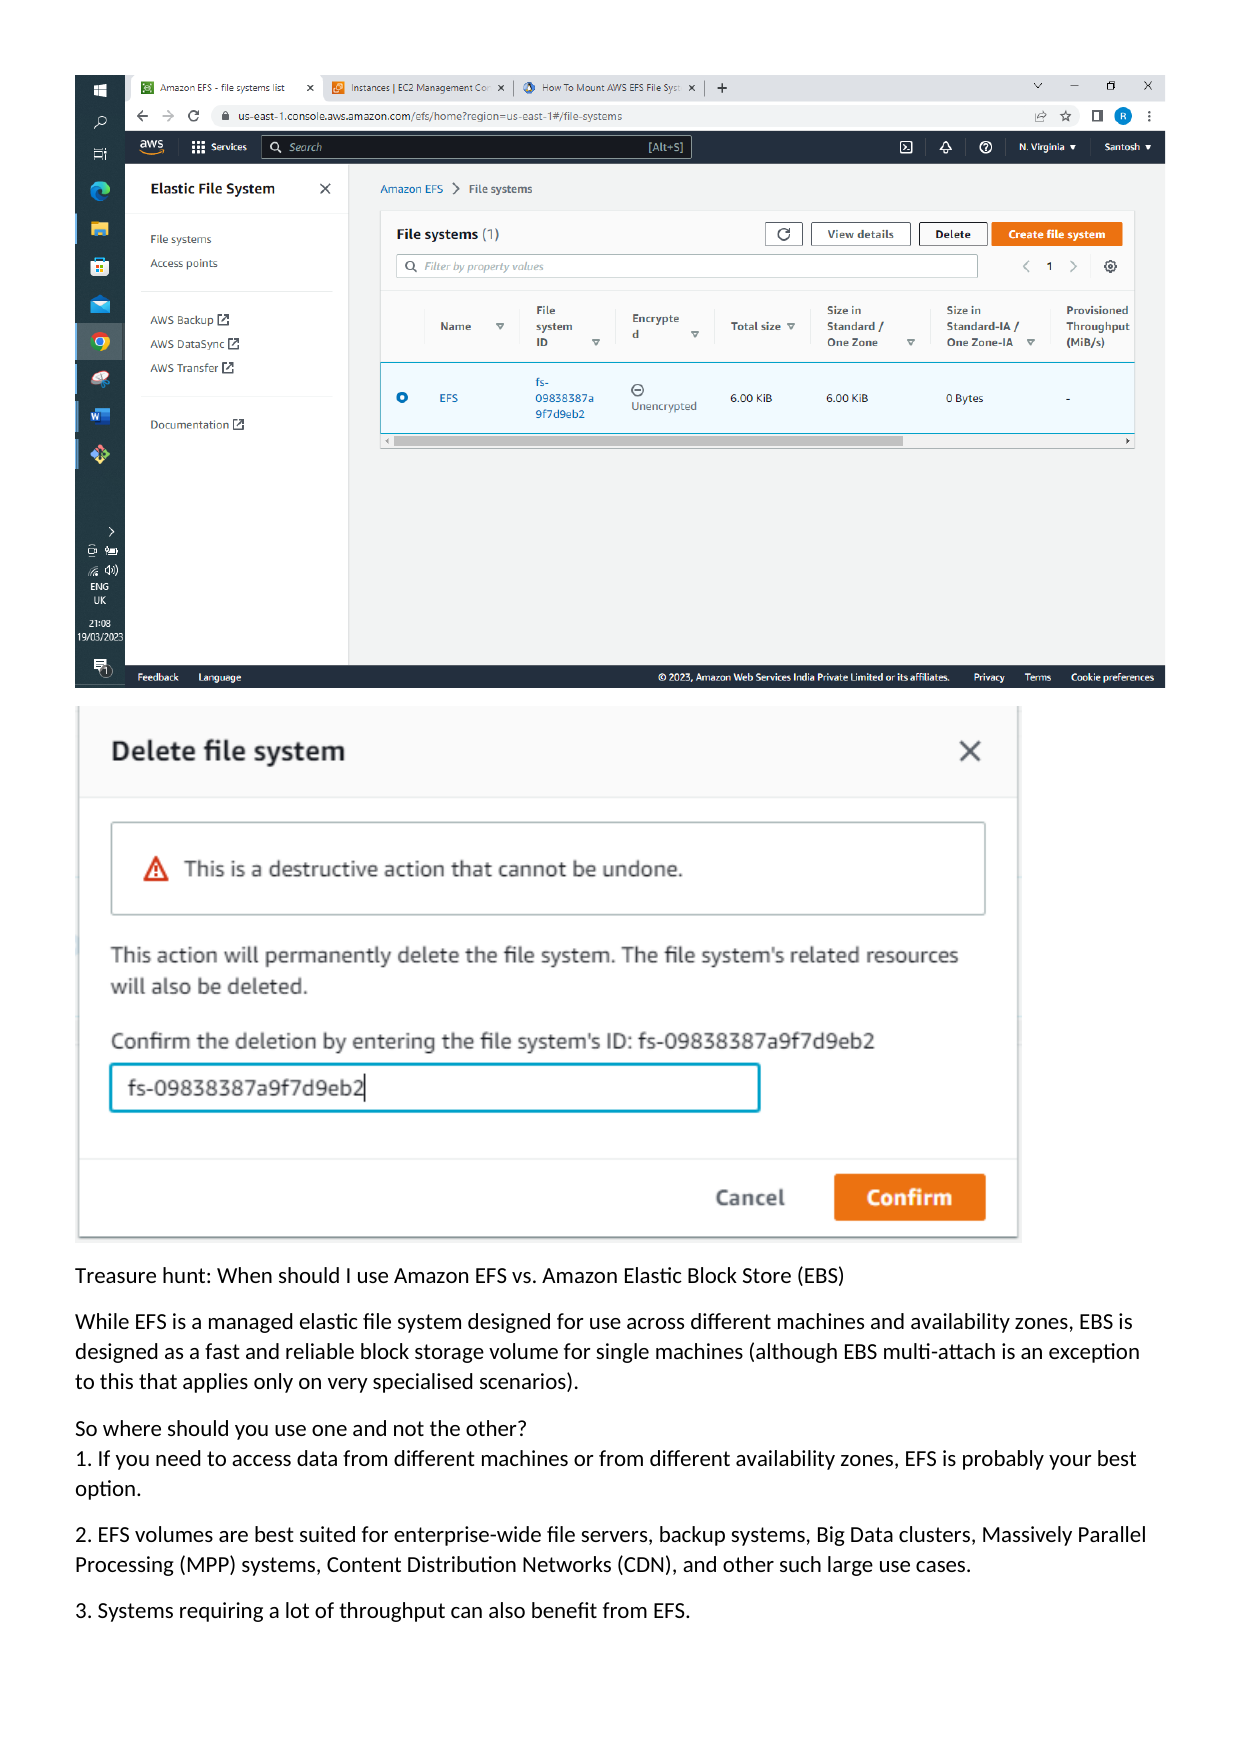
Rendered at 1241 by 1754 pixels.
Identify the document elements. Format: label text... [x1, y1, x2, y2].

text Treasure hunt: When should I use Amazon EFS vs. Amazon Elastic Block Store (EBS) [75, 1261, 1165, 1289]
text 2. EFS volumes are best suited for enterprise-wide file servers, backup systems, Big Data clusters, Massively Parallel Processing (MPP) systems, Content Distribution Networks (CDN), and other such large use cases. [75, 1520, 1165, 1578]
text So where should you use one and not the other? 1. If you need to access data from different machines or from different availability zones, EFS is probably your best option. [75, 1414, 1165, 1502]
text While EFS is a managed elastic file system designed for use across different machines and availability zones, EBS is designed as a fast and reliable block storage volume for single machines (although EBS multi-attach is an exception to this that applies only on very specialised scenarios). [75, 1307, 1165, 1395]
text 3. Systems requiring a lot of throughput can also benefit from EFS. [75, 1597, 1165, 1625]
